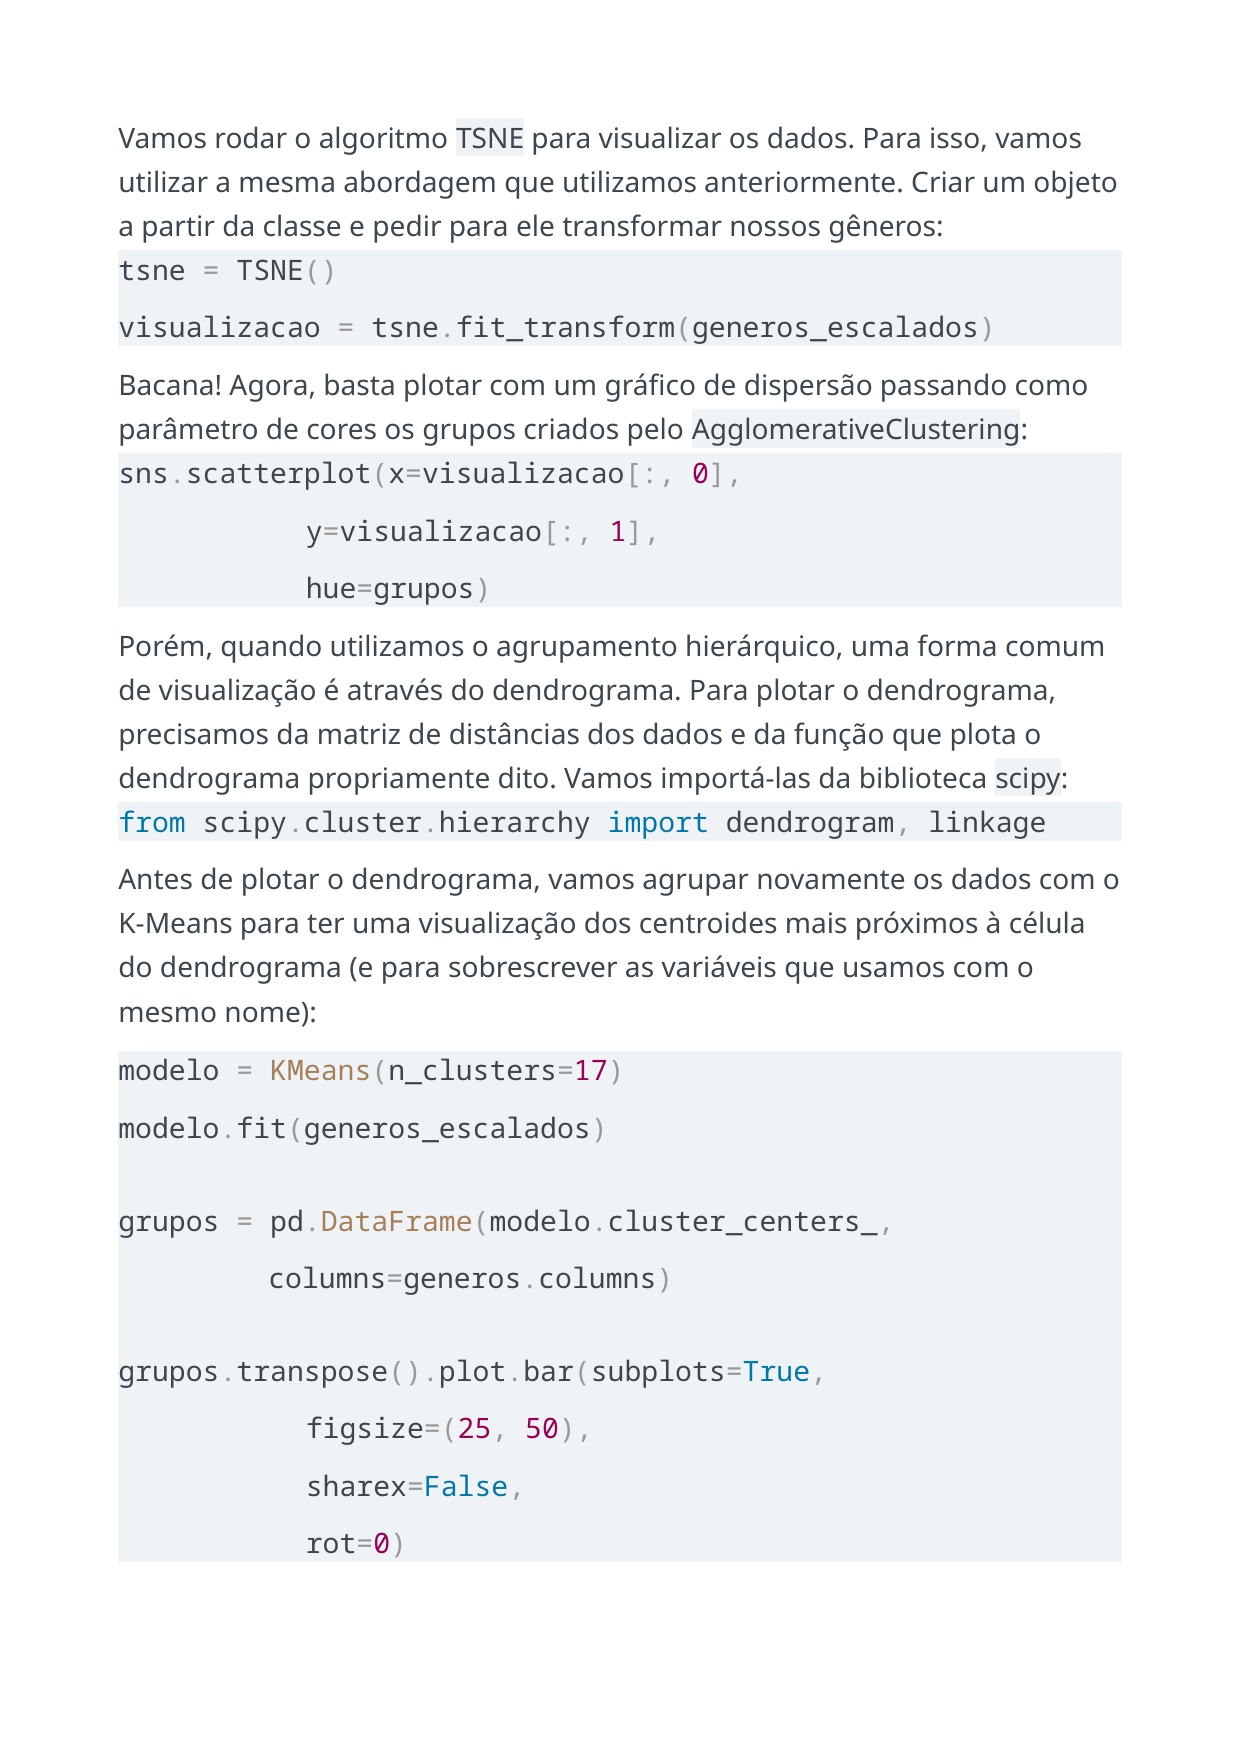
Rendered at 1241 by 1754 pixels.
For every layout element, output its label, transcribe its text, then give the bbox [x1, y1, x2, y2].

text from scipy.cluster.hierarchy import dendrogram, linkage [118, 802, 1122, 841]
text Bacana! Agora, basta plotar com um gráfico de dispersão passando como parâmetro de cores os grupos criados pelo AgglomerativeClustering: [118, 365, 1122, 448]
text Antes de plotar o dendrograma, vamos agrupar novamente os dados com o K-Means para ter uma visualização dos centroides mais próximos à célula do dendrograma (e para sobrescrever as variáveis que usamos com o mesmo nome): [118, 860, 1122, 1030]
text sns.scatterplot(x=visualizacao[:, 0], [118, 453, 1122, 492]
text visualizacao = tsne.fit_transform(generos_escalados) [118, 308, 1122, 346]
text tsne = TSNE() [118, 250, 1122, 289]
text rot=0) [118, 1524, 1122, 1562]
text figsize=(25, 50), [118, 1409, 1122, 1447]
text Porém, quando utilizamos o agrupamento hierárquico, uma forma comum de visualização é através do dendrograma. Para plotar o dendrograma, precisamos da matriz de distâncias dos dados e da função que plota o dendrograma propriamente dito. Vamos importá-las da biblioteca scipy: [118, 626, 1122, 796]
text y=visualizacao[:, 1], [118, 511, 1122, 549]
text columns=generos.columns) [118, 1258, 1122, 1297]
text modelo.fit(generos_escalados) [118, 1108, 1122, 1146]
text modelo = KMeans(n_clusters=17) [118, 1051, 1122, 1089]
text Vamos rodar o algoritmo TSNE para visualizar os dados. Para isso, vamos utilizar a mesma abordagem que utilizamos anteriormente. Criar um objeto a partir da classe e pedir para ele transformar nossos gêneros: [118, 118, 1122, 244]
text grupos.transpose().plot.bar(subplots=True, [118, 1351, 1122, 1390]
text grupos = pd.DataFrame(modelo.cluster_centers_, [118, 1201, 1122, 1239]
text sharex=False, [118, 1466, 1122, 1505]
text hue=grupos) [118, 568, 1122, 607]
